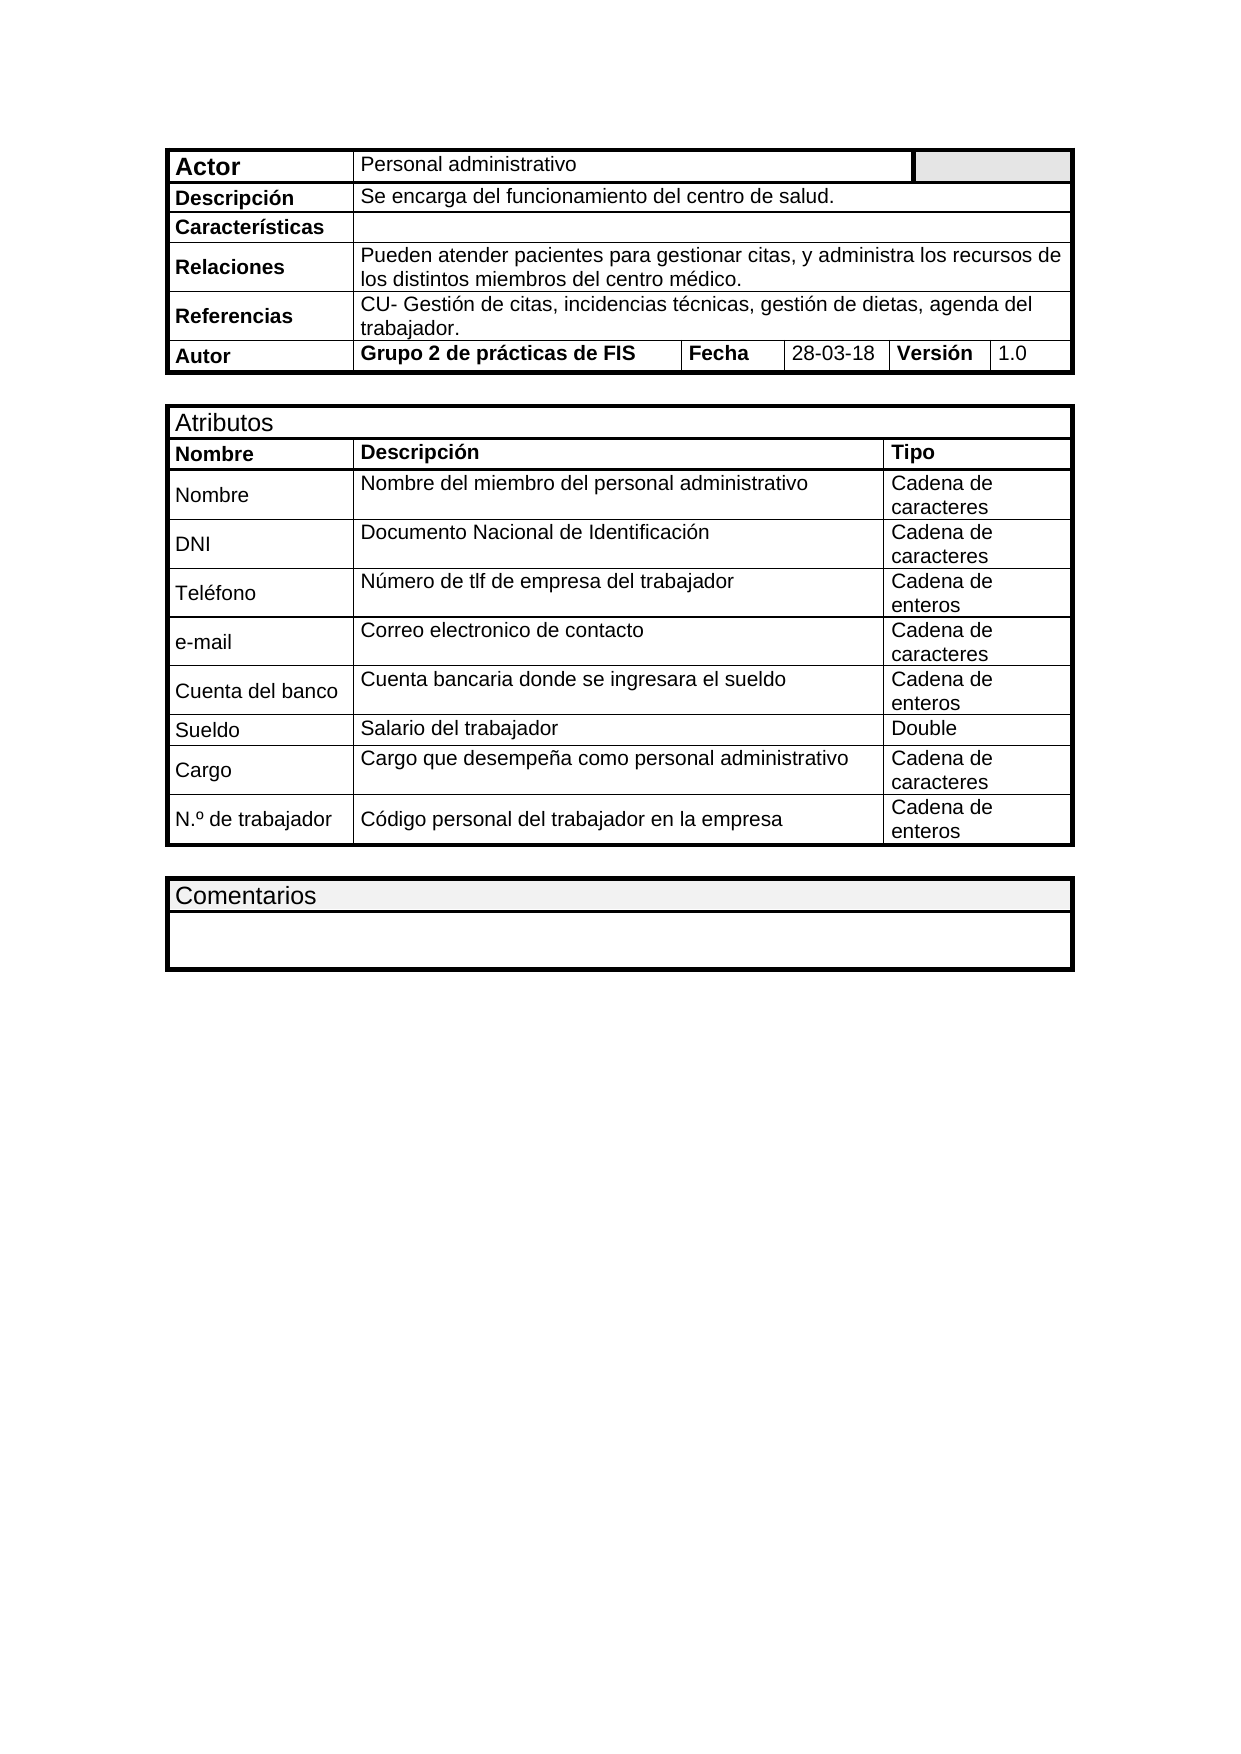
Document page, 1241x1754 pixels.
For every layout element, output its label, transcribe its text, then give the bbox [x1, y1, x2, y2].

table_cell [170, 913, 1070, 967]
table_cell Cargo [170, 746, 353, 794]
table_cell Cuenta del banco [170, 666, 353, 714]
table_header [916, 152, 1070, 181]
table_cell Cadena de caracteres [884, 471, 1070, 518]
table_cell e-mail [170, 618, 353, 665]
table_cell Cadena de enteros [884, 666, 1070, 714]
table_cell Tipo [884, 440, 1070, 467]
table_cell Referencias [170, 292, 353, 340]
table_cell Teléfono [170, 569, 353, 616]
table_cell DNI [170, 520, 353, 567]
table_cell Documento Nacional de Identificación [354, 520, 883, 567]
table_cell Cadena de enteros [884, 569, 1070, 616]
table_cell Fecha [682, 341, 784, 370]
table_cell Relaciones [170, 243, 353, 291]
table_cell N.º de trabajador [170, 795, 353, 843]
table_cell Cadena de enteros [884, 795, 1070, 843]
table_header Personal administrativo [354, 152, 911, 181]
table_cell Descripción [354, 440, 883, 467]
table_cell Grupo 2 de prácticas de FIS [354, 341, 681, 370]
table_cell Correo electronico de contacto [354, 618, 883, 665]
table_cell Nombre del miembro del personal administrativo [354, 471, 883, 518]
table_cell Pueden atender pacientes para gestionar citas, y administra los recursos de los distintos miembros del centro médico. [354, 243, 1070, 291]
table_header Comentarios [170, 881, 1070, 909]
table_cell 1.0 [991, 341, 1070, 370]
table_cell Número de tlf de empresa del trabajador [354, 569, 883, 616]
table_cell Cuenta bancaria donde se ingresara el sueldo [354, 666, 883, 714]
table_cell Cadena de caracteres [884, 746, 1070, 794]
table_cell Double [884, 715, 1070, 745]
table_cell Autor [170, 341, 353, 370]
table_header Actor [170, 152, 353, 181]
table_cell CU- Gestión de citas, incidencias técnicas, gestión de dietas, agenda del trabajador. [354, 292, 1070, 340]
table_cell Nombre [170, 471, 353, 518]
table_cell Salario del trabajador [354, 715, 883, 745]
table_cell [354, 213, 1070, 242]
table_cell 28-03-18 [785, 341, 889, 370]
table_cell Cadena de caracteres [884, 520, 1070, 567]
table_cell Características [170, 213, 353, 242]
table_cell Cargo que desempeña como personal administrativo [354, 746, 883, 794]
table_cell Código personal del trabajador en la empresa [354, 795, 883, 843]
table_cell Versión [890, 341, 990, 370]
table_cell Nombre [170, 440, 353, 467]
table_cell Sueldo [170, 715, 353, 745]
table_cell Descripción [170, 184, 353, 211]
table_header Atributos [170, 408, 1070, 437]
table_cell Se encarga del funcionamiento del centro de salud. [354, 184, 1070, 211]
table_cell Cadena de caracteres [884, 618, 1070, 665]
